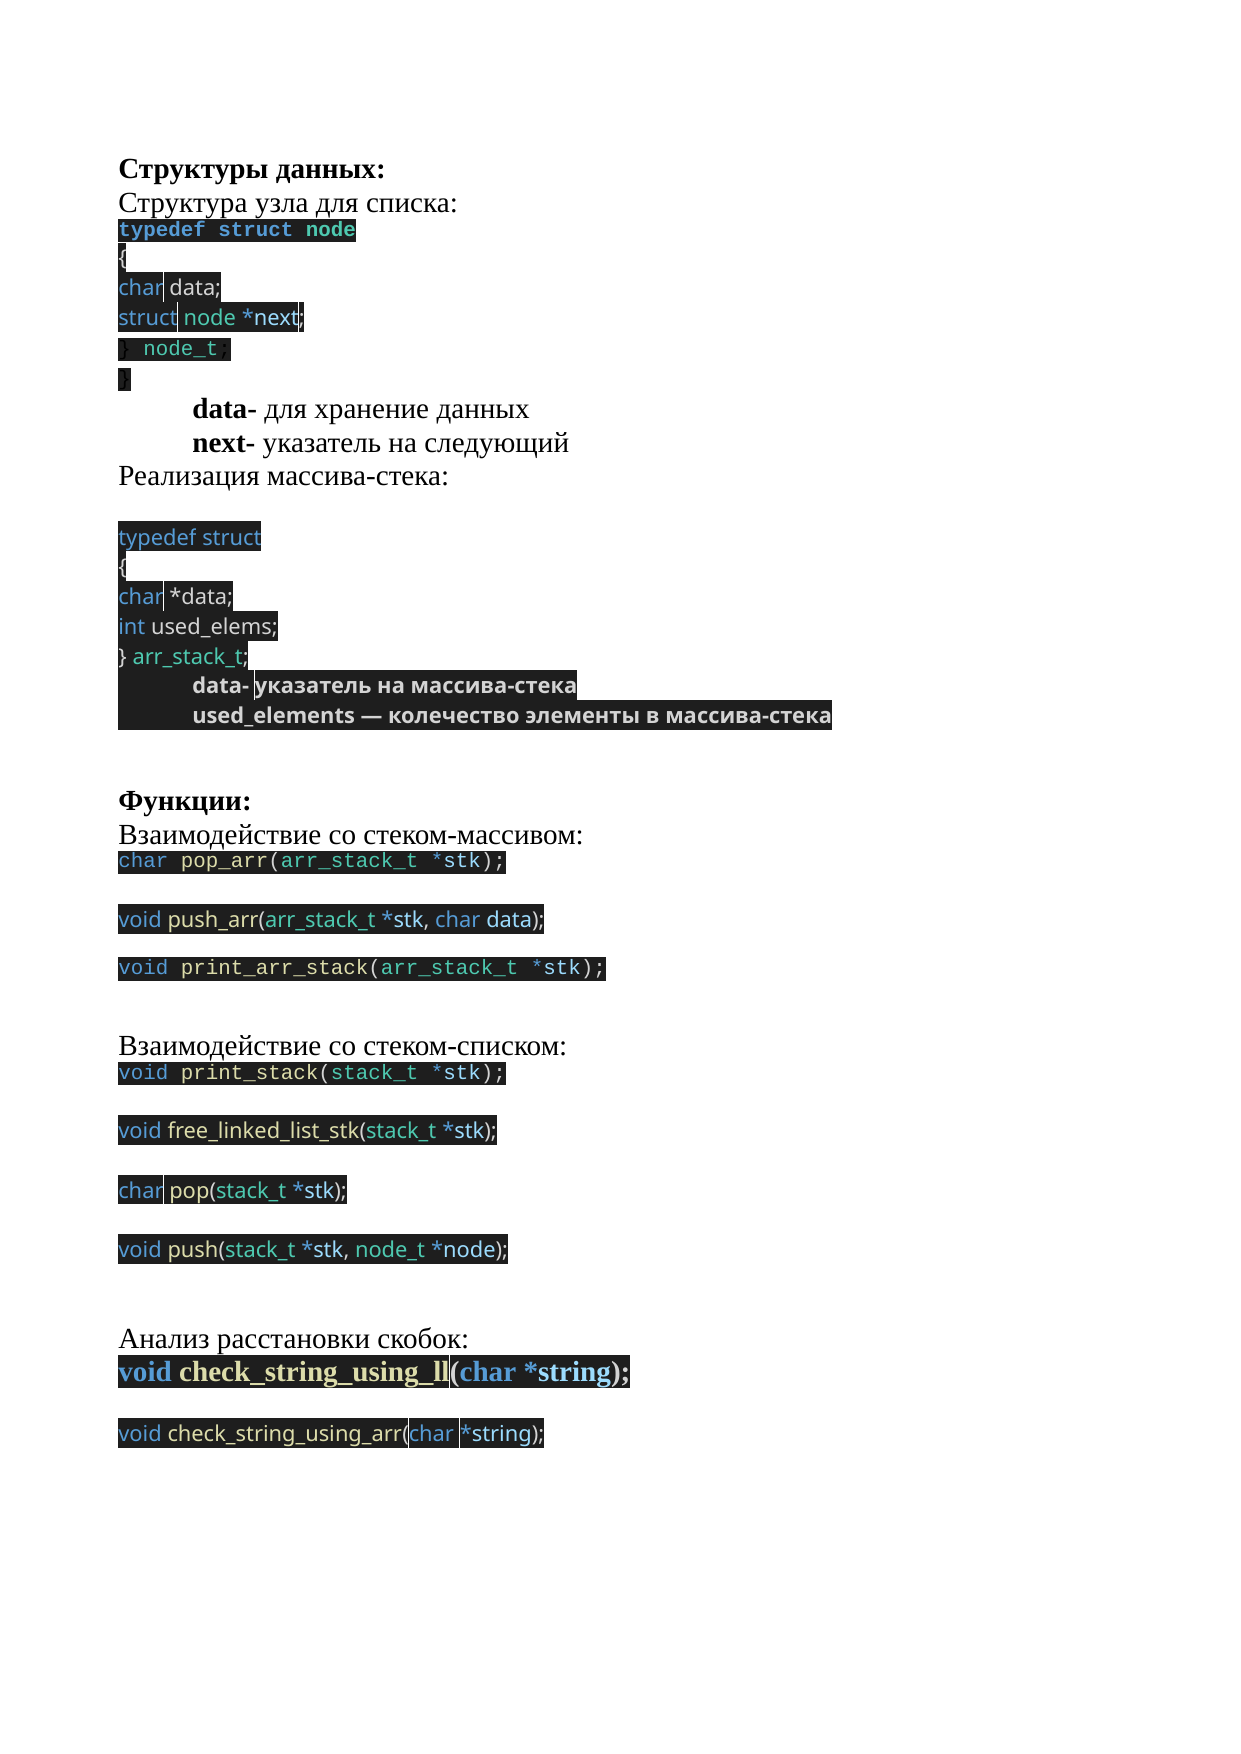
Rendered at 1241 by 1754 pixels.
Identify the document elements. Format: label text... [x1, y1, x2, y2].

text void check_string_using_ll(char *string); [118, 1354, 1122, 1388]
text next- указатель на следующий [118, 425, 1122, 458]
text int used_elems; [118, 611, 1122, 641]
text Взаимодействие со стеком-списком: [118, 1028, 1122, 1062]
text void print_stack(stack_t *stk); [118, 1062, 1122, 1085]
text Анализ расстановки скобок: [118, 1321, 1122, 1354]
text Структуры данных: [118, 152, 1122, 185]
text data- для хранение данных [118, 391, 1122, 425]
text Взаимодействие со стеком-массивом: [118, 817, 1122, 851]
text Структура узла для списка: [118, 185, 1122, 219]
text } node_t; [118, 332, 1122, 361]
text char pop(stack_t *stk); [118, 1174, 1122, 1204]
text void push_arr(arr_stack_t *stk, char data); [118, 904, 1122, 934]
text void print_arr_stack(arr_stack_t *stk); [118, 934, 1122, 981]
text char data; [118, 272, 1122, 302]
text { [118, 242, 1122, 272]
text void push(stack_t *stk, node_t *node); [118, 1234, 1122, 1264]
text } arr_stack_t; [118, 641, 1122, 670]
text char pop_arr(arr_stack_t *stk); [118, 851, 1122, 874]
text Функции: [118, 783, 1122, 817]
text typedef struct [118, 521, 1122, 551]
text typedef struct node [118, 219, 1122, 242]
text } [118, 361, 1122, 391]
text struct node *next; [118, 302, 1122, 332]
text { [118, 551, 1122, 581]
text char *data; [118, 581, 1122, 611]
text used_elements — колечество элементы в массива-стека [118, 700, 1122, 730]
text Реализация массива-стека: [118, 458, 1122, 492]
text void check_string_using_arr(char *string); [118, 1418, 1122, 1448]
text void free_linked_list_stk(stack_t *stk); [118, 1115, 1122, 1145]
text data- указатель на массива-стека [118, 670, 1122, 700]
